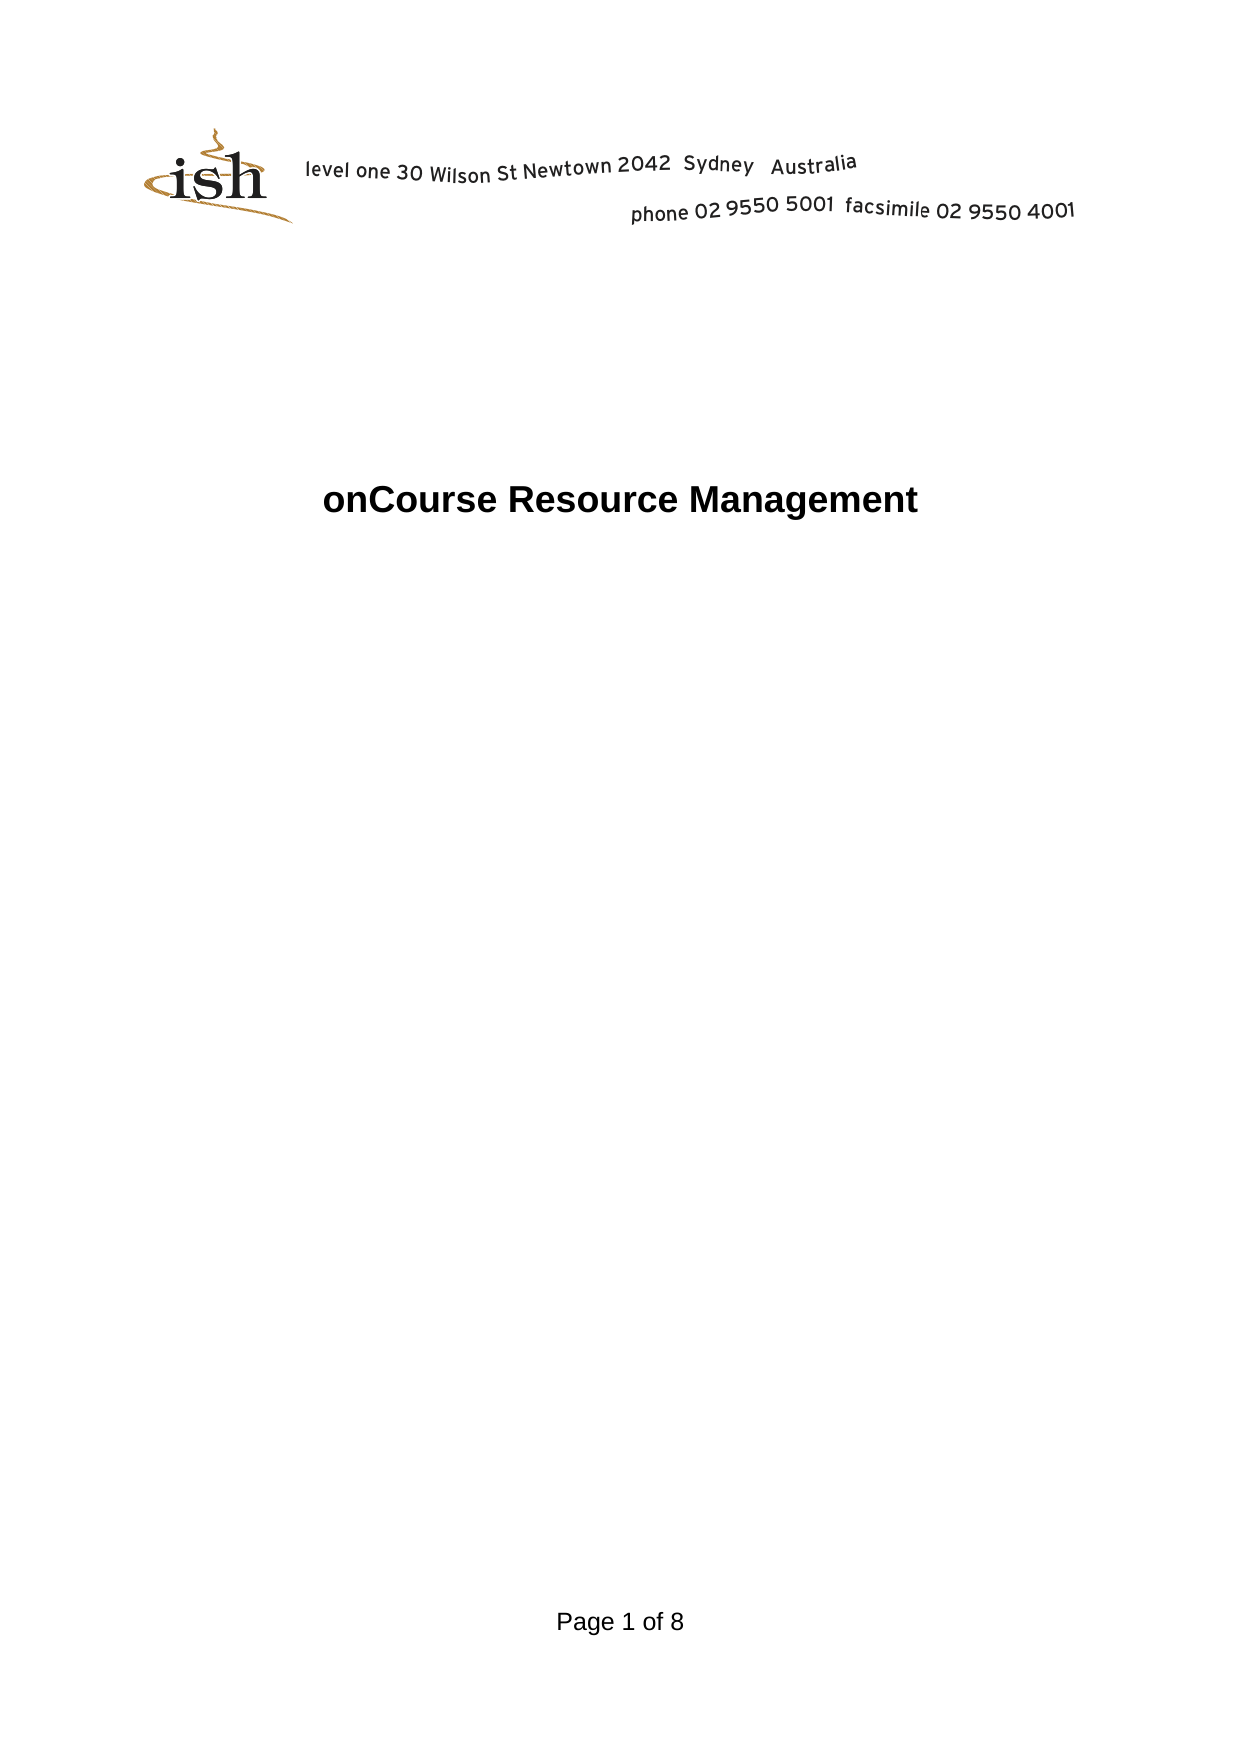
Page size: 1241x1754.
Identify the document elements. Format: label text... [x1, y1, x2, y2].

title onCourse Resource Management [118, 478, 1122, 521]
picture [118, 118, 1123, 237]
